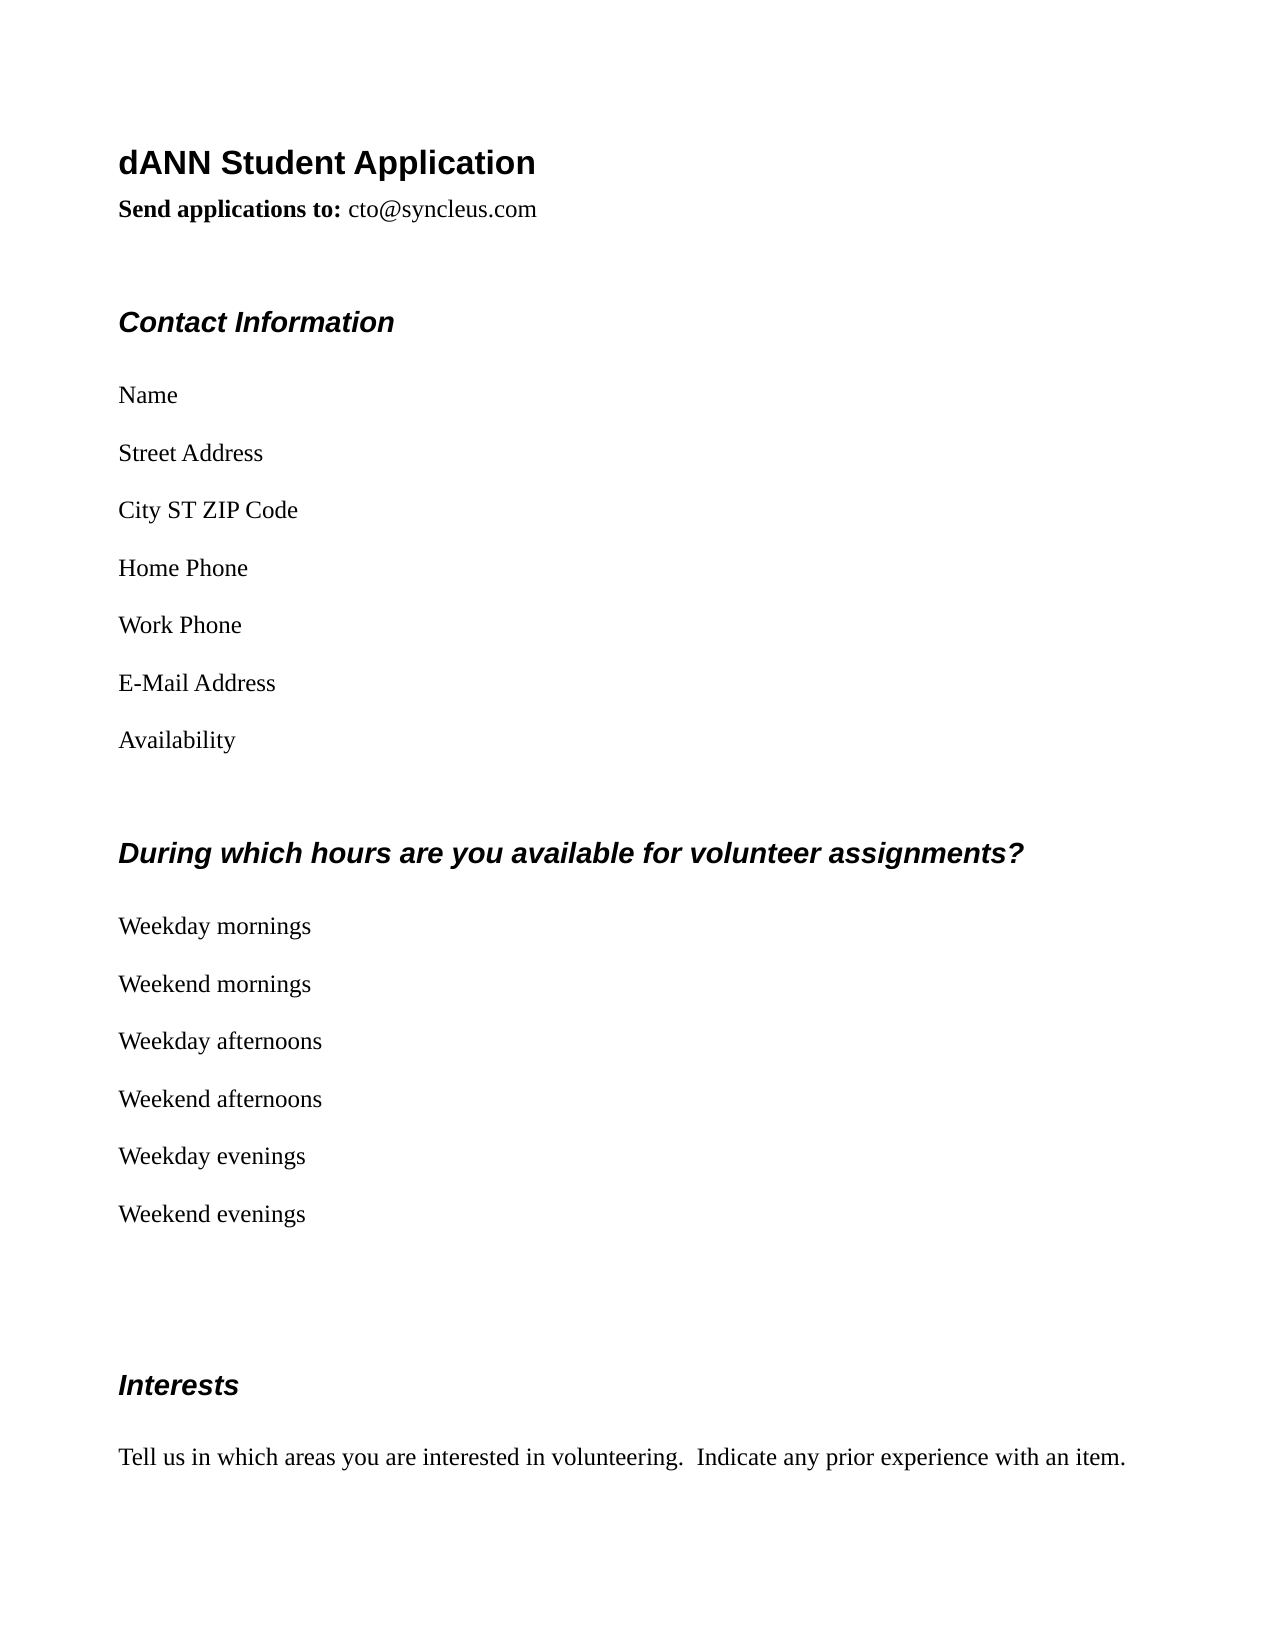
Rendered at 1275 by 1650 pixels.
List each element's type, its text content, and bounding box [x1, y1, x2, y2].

subtitle dANN Student Application [118, 143, 1157, 182]
text Work Phone [118, 610, 1157, 639]
text Tell us in which areas you are interested in volunteering. Indicate any prior experience with an item. [118, 1442, 1157, 1471]
text Weekday mornings [118, 911, 1157, 940]
subtitle Contact Information [118, 306, 1157, 339]
text Availability [118, 725, 1157, 754]
text Send applications to: cto@syncleus.com [118, 194, 1157, 223]
text Weekend mornings [118, 969, 1157, 998]
subtitle During which hours are you available for volunteer assignments? [118, 837, 1157, 870]
text Name [118, 380, 1157, 409]
subtitle Interests [118, 1368, 1157, 1401]
text City ST ZIP Code [118, 495, 1157, 524]
text Weekday afternoons [118, 1026, 1157, 1055]
text E-Mail Address [118, 668, 1157, 697]
text Weekend afternoons [118, 1084, 1157, 1113]
text Weekend evenings [118, 1199, 1157, 1228]
text Home Phone [118, 553, 1157, 582]
text Street Address [118, 438, 1157, 467]
text Weekday evenings [118, 1141, 1157, 1170]
